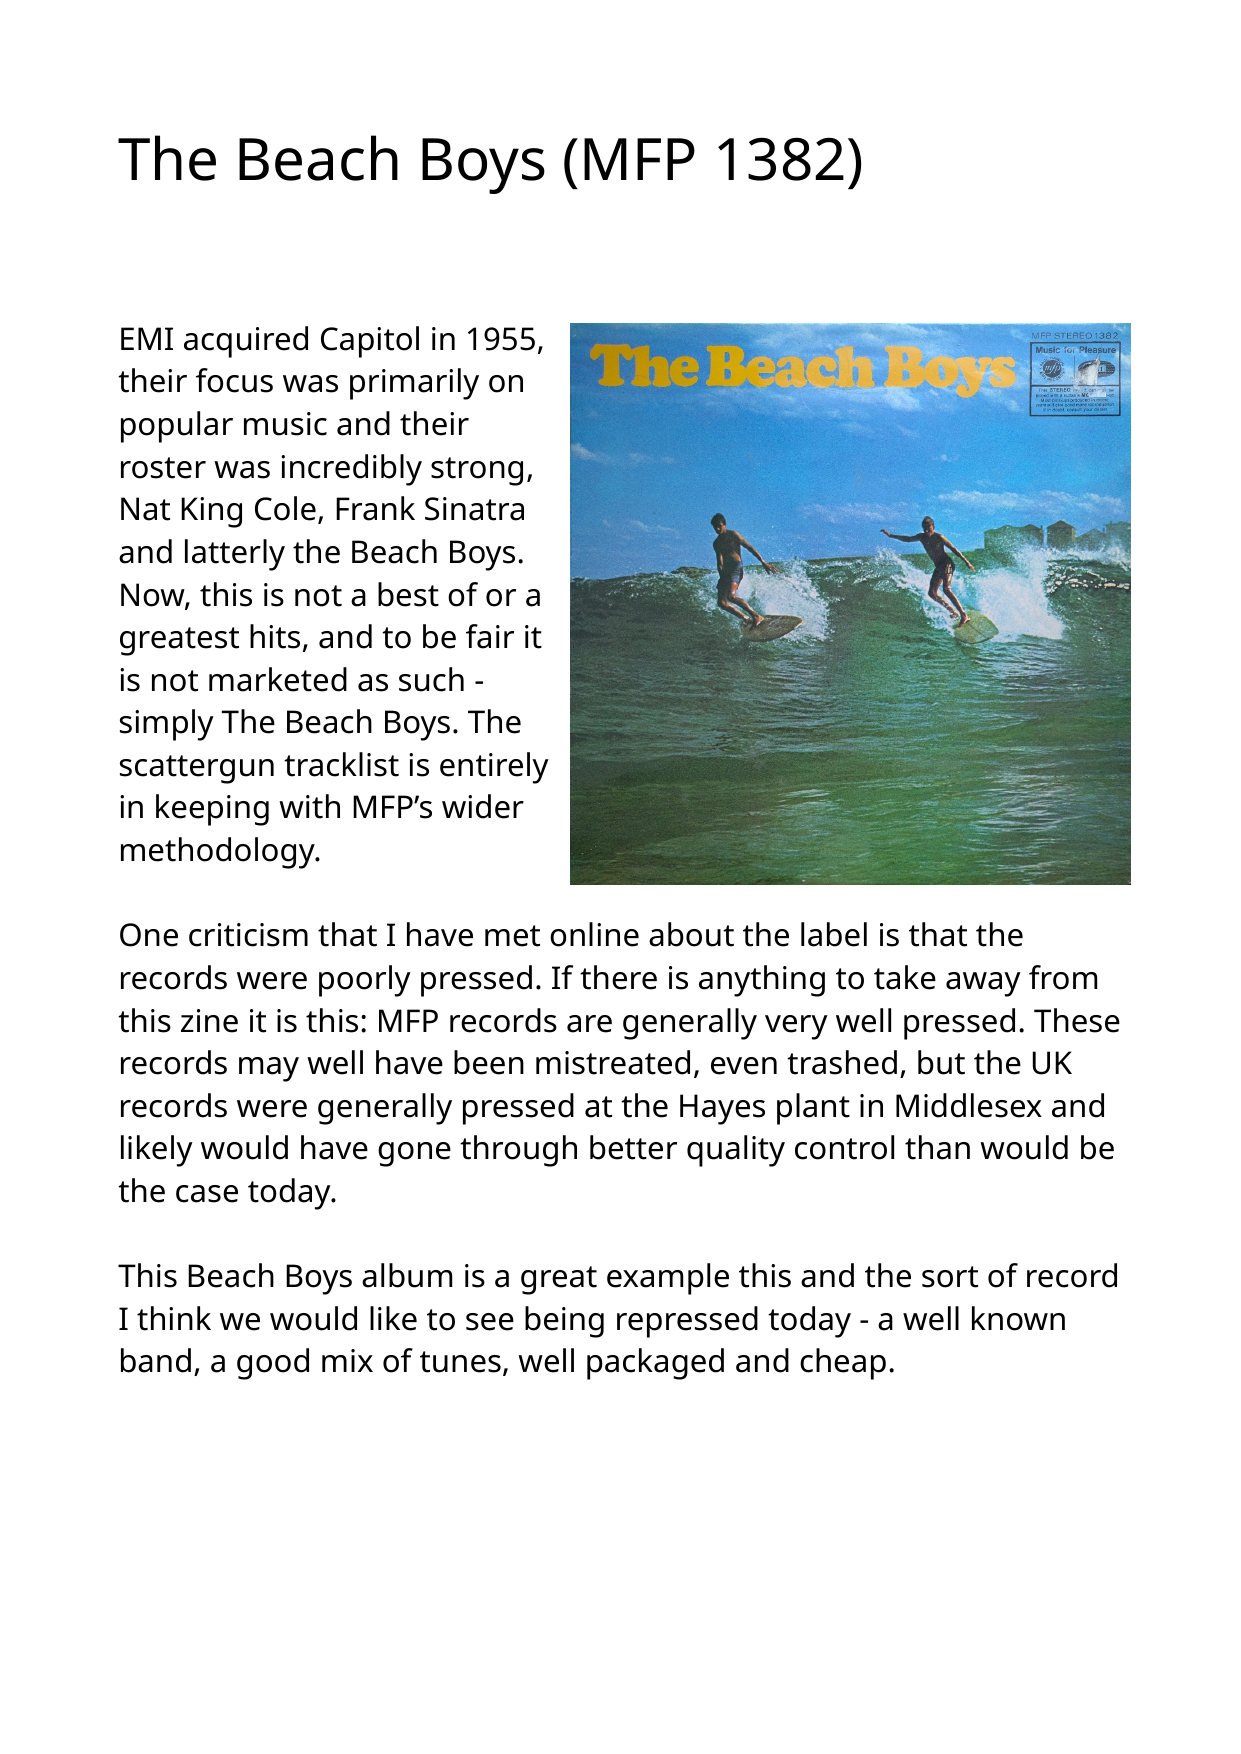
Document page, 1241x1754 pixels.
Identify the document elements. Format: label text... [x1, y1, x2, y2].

text This Beach Boys album is a great example this and the sort of record I think we would like to see being repressed today - a well known band, a good mix of tunes, well packaged and cheap. [118, 1254, 1122, 1382]
text EMI acquired Capitol in 1955, their focus was primarily on popular music and their roster was incredibly strong, Nat King Cole, Frank Sinatra and latterly the Beach Boys. Now, this is not a best of or a greatest hits, and to be fair it is not marketed as such - simply The Beach Boys. The scattergun tracklist is entirely in keeping with MFP’s wider methodology. [118, 317, 1122, 871]
text One criticism that I have met online about the label is that the records were poorly pressed. If there is anything to take away from this zine it is this: MFP records are generally very well pressed. These records may well have been mistreated, even trashed, but the UK records were generally pressed at the Hayes plant in Middlesex and likely would have gone through better quality control than would be the case today. [118, 913, 1122, 1212]
text The Beach Boys (MFP 1382) [118, 118, 1122, 198]
picture [570, 323, 1131, 885]
